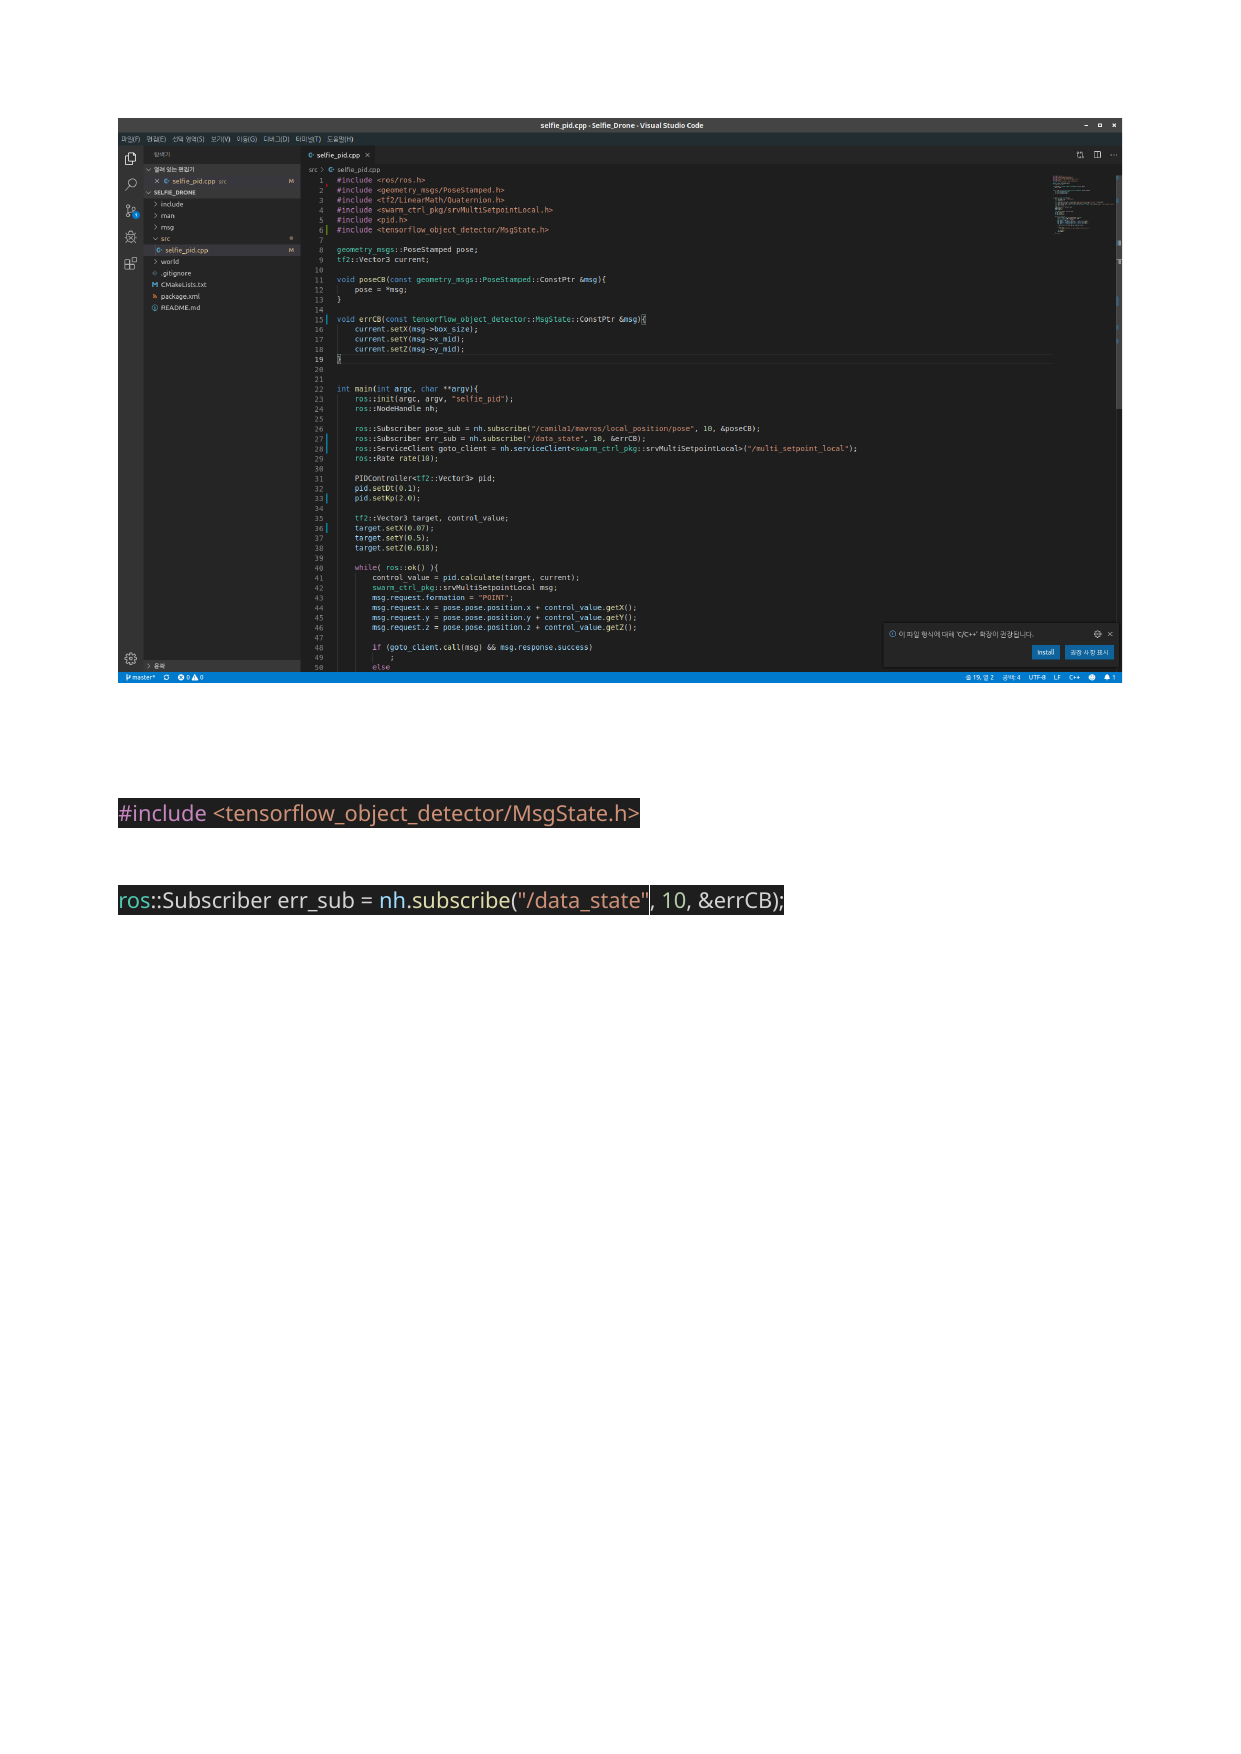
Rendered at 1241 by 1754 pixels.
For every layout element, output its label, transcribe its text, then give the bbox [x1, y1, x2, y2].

text ros::Subscriber err_sub = nh.subscribe("/data_state", 10, &errCB); [118, 885, 1122, 915]
picture [118, 118, 1123, 683]
text #include <tensorflow_object_detector/MsgState.h> [118, 798, 1122, 828]
